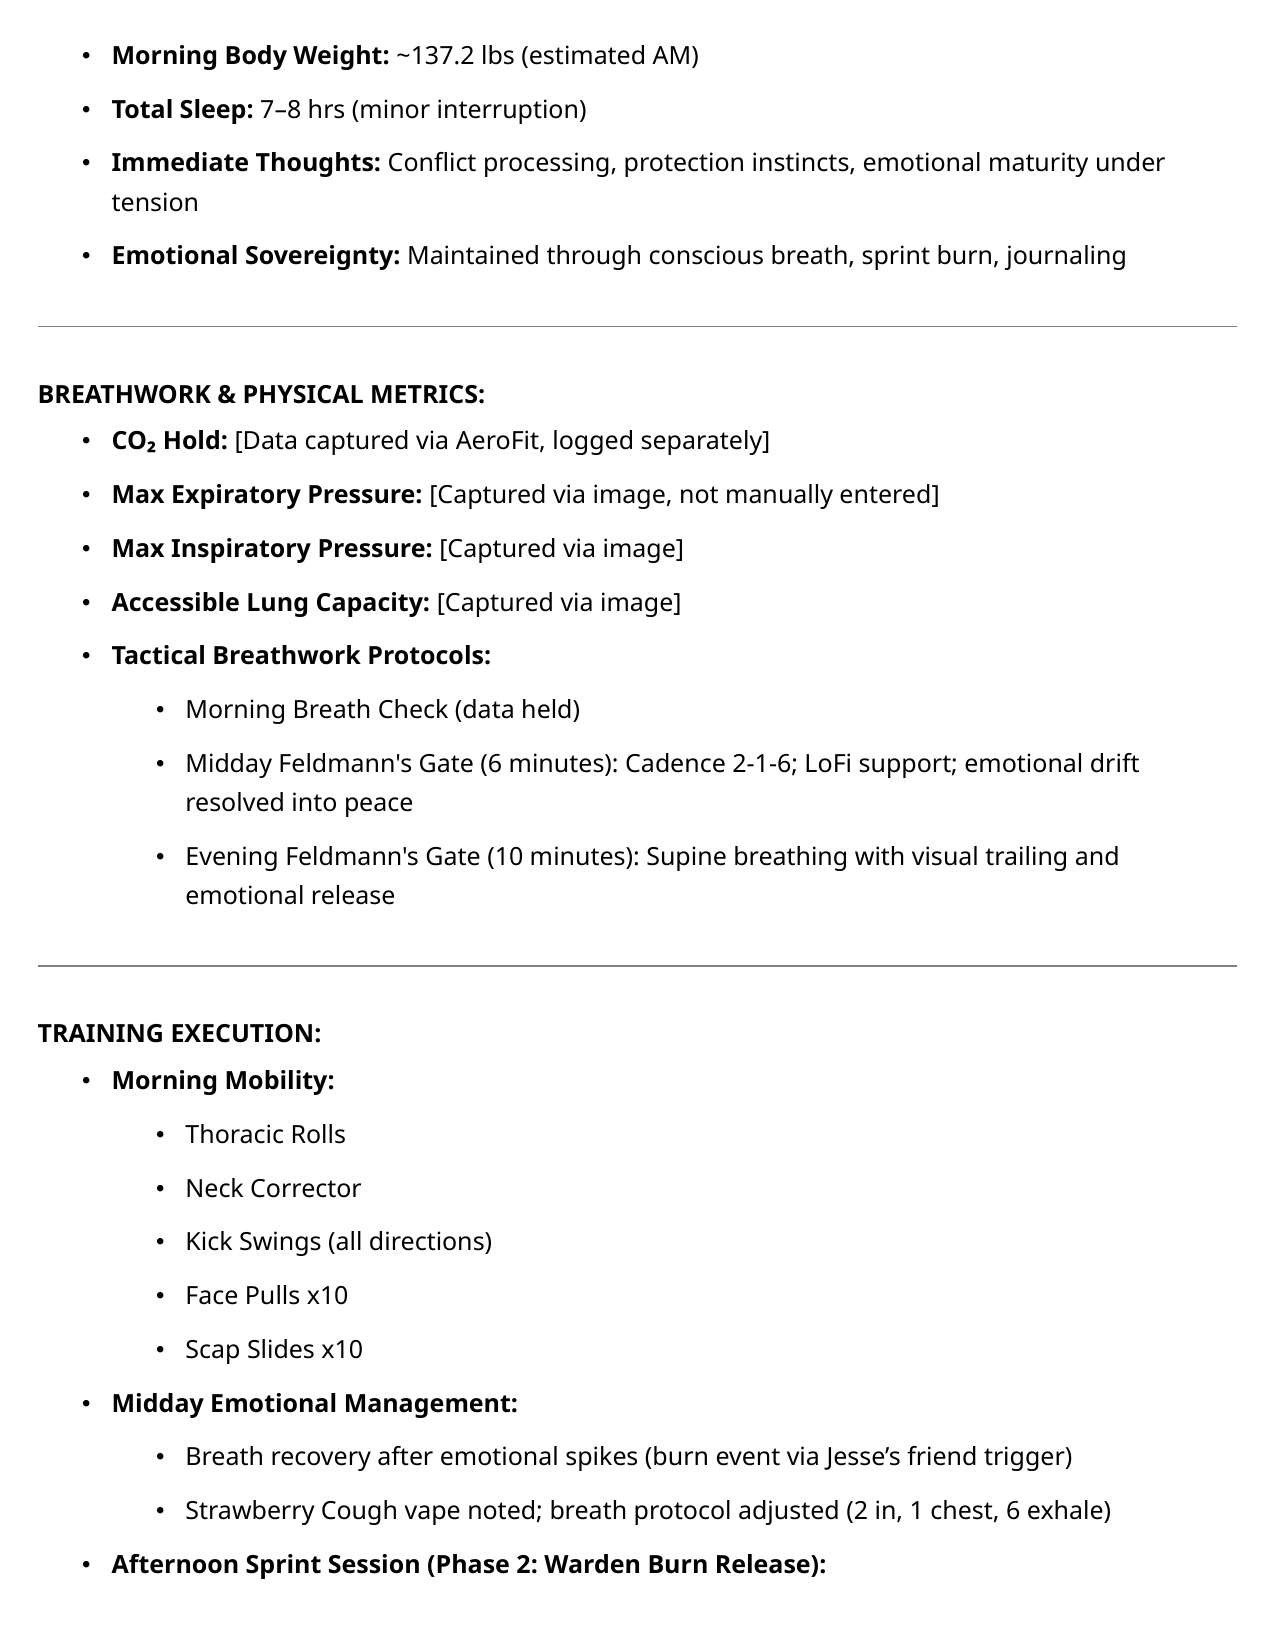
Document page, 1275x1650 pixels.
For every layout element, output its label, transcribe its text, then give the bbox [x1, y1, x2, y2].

list Thoracic Rolls [156, 1116, 1237, 1151]
list Max Inspiratory Pressure: [Captured via image] [82, 531, 1237, 564]
list Evening Feldmann's Gate (10 minutes): Supine breathing with visual trailing and emotional release [156, 838, 1237, 912]
subtitle BREATHWORK & PHYSICAL METRICS: [37, 376, 1237, 411]
list Tactical Breathwork Protocols: [82, 638, 1237, 672]
list Morning Body Weight: ~137.2 lbs (estimated AM) [82, 37, 1237, 72]
subtitle TRAINING EXECUTION: [37, 1016, 1237, 1050]
list Total Sleep: 7–8 hrs (minor interruption) [82, 91, 1237, 125]
list Morning Mobility: [82, 1063, 1237, 1097]
list Scap Slides x10 [156, 1331, 1237, 1366]
list Max Expiratory Pressure: [Captured via image, not manually entered] [82, 477, 1237, 511]
list Kick Swings (all directions) [156, 1224, 1237, 1258]
list CO₂ Hold: [Data captured via AeroFit, logged separately] [82, 423, 1237, 457]
list Midday Emotional Management: [82, 1385, 1237, 1419]
list Morning Breath Check (data held) [156, 692, 1237, 726]
list Neck Corrector [156, 1170, 1237, 1204]
list Accessible Lung Capacity: [Captured via image] [82, 584, 1237, 618]
list Midday Feldmann's Gate (6 minutes): Cadence 2-1-6; LoFi support; emotional drift resolved into peace [156, 746, 1237, 819]
list Emotional Sovereignty: Maintained through conscious breath, sprint burn, journaling [82, 238, 1237, 272]
list Face Pulls x10 [156, 1278, 1237, 1312]
list Breath recovery after emotional spikes (burn event via Jesse’s friend trigger) [156, 1439, 1237, 1473]
list Strawberry Cough vape noted; breath protocol adjusted (2 in, 1 chest, 6 exhale) [156, 1493, 1237, 1527]
list Afternoon Sprint Session (Phase 2: Warden Burn Release): [82, 1546, 1237, 1581]
list Immediate Thoughts: Conflict processing, protection instincts, emotional maturity under tension [82, 145, 1237, 218]
